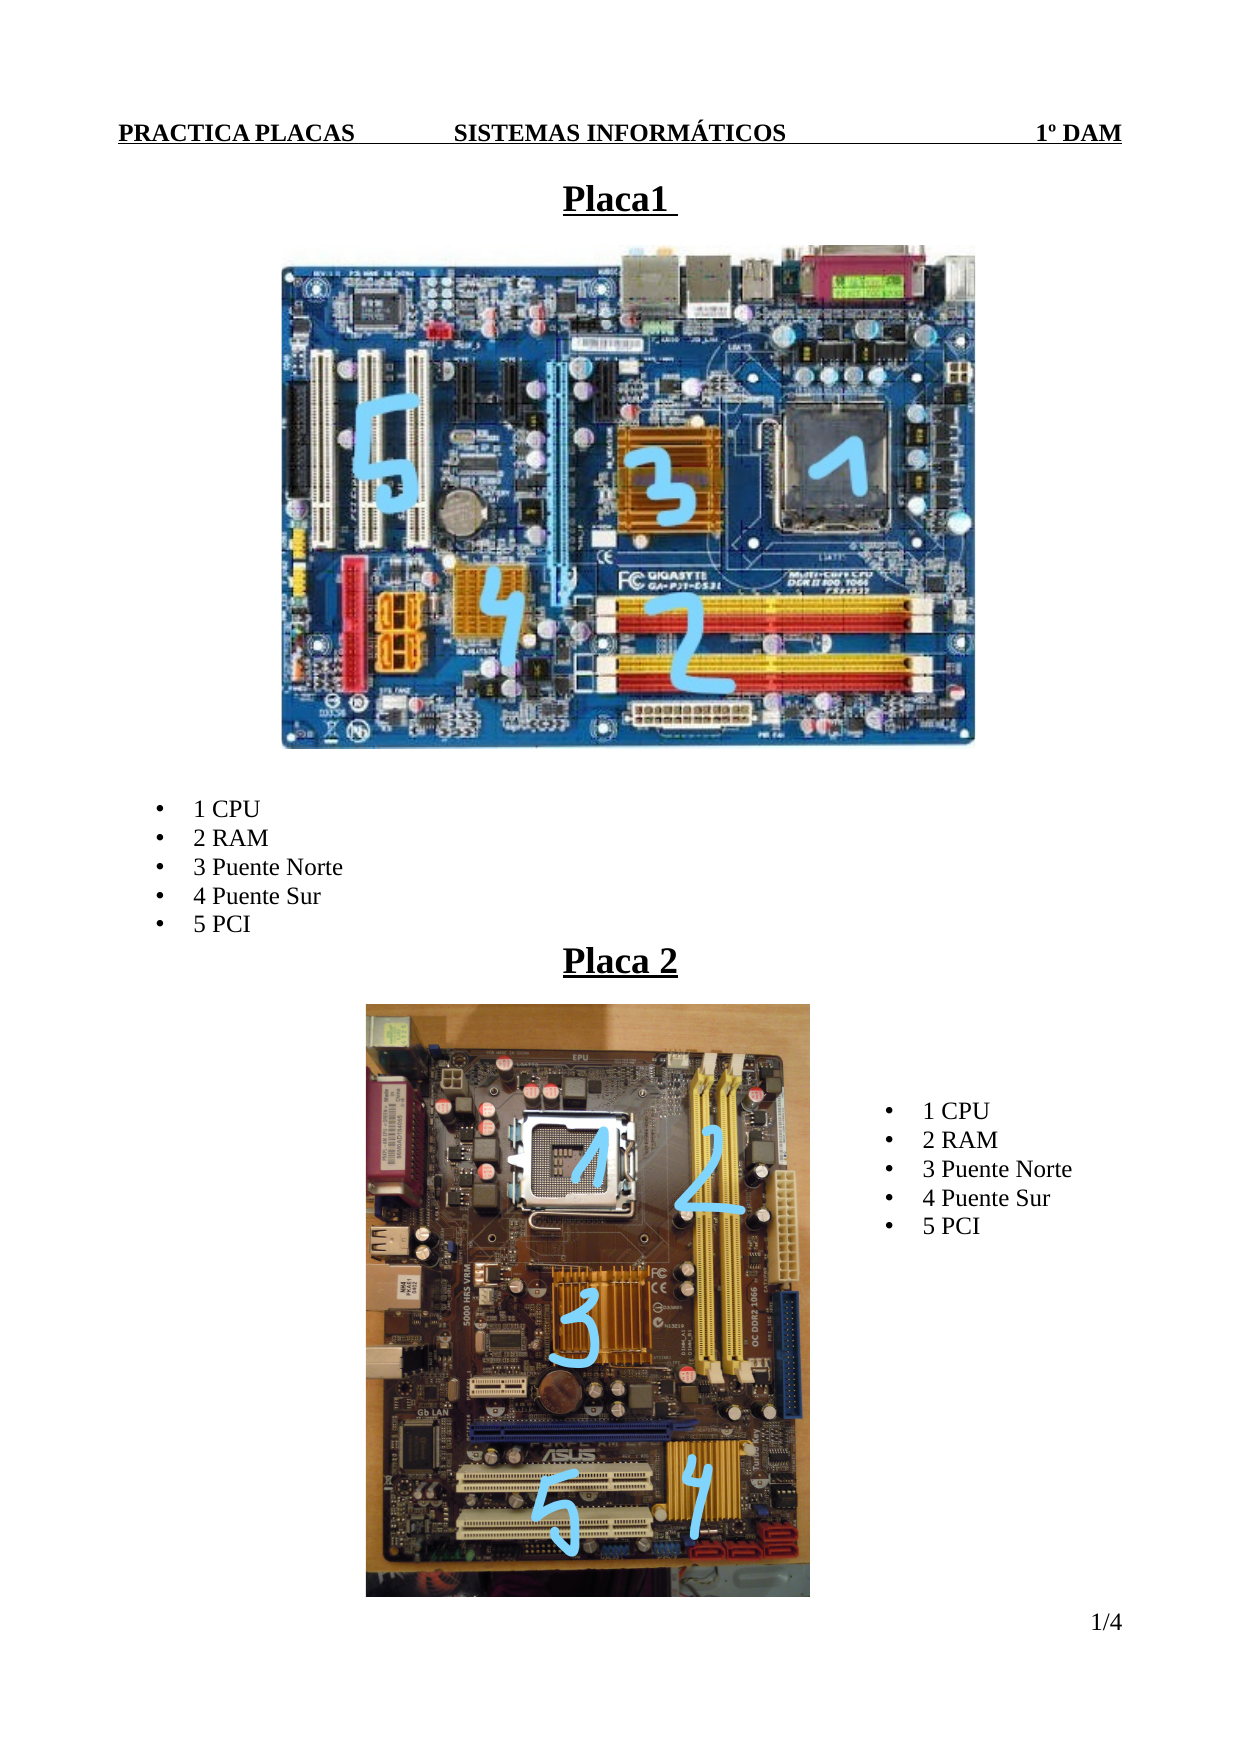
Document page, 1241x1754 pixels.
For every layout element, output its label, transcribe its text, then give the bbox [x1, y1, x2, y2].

list 2 RAM [156, 823, 1122, 852]
picture [281, 245, 976, 749]
text Placa1 [118, 176, 1122, 219]
list 3 Puente Norte [156, 852, 1122, 881]
list 5 PCI [156, 909, 1122, 938]
list 4 Puente Sur [885, 1183, 1122, 1211]
list 3 Puente Norte [885, 1154, 1122, 1183]
list 1 CPU [156, 794, 1122, 823]
list 2 RAM [885, 1125, 1122, 1154]
list 1 CPU [885, 1096, 1122, 1125]
text Placa 2 [118, 938, 1122, 981]
list 4 Puente Sur [156, 881, 1122, 909]
picture [365, 1004, 810, 1597]
list 5 PCI [885, 1211, 1122, 1240]
